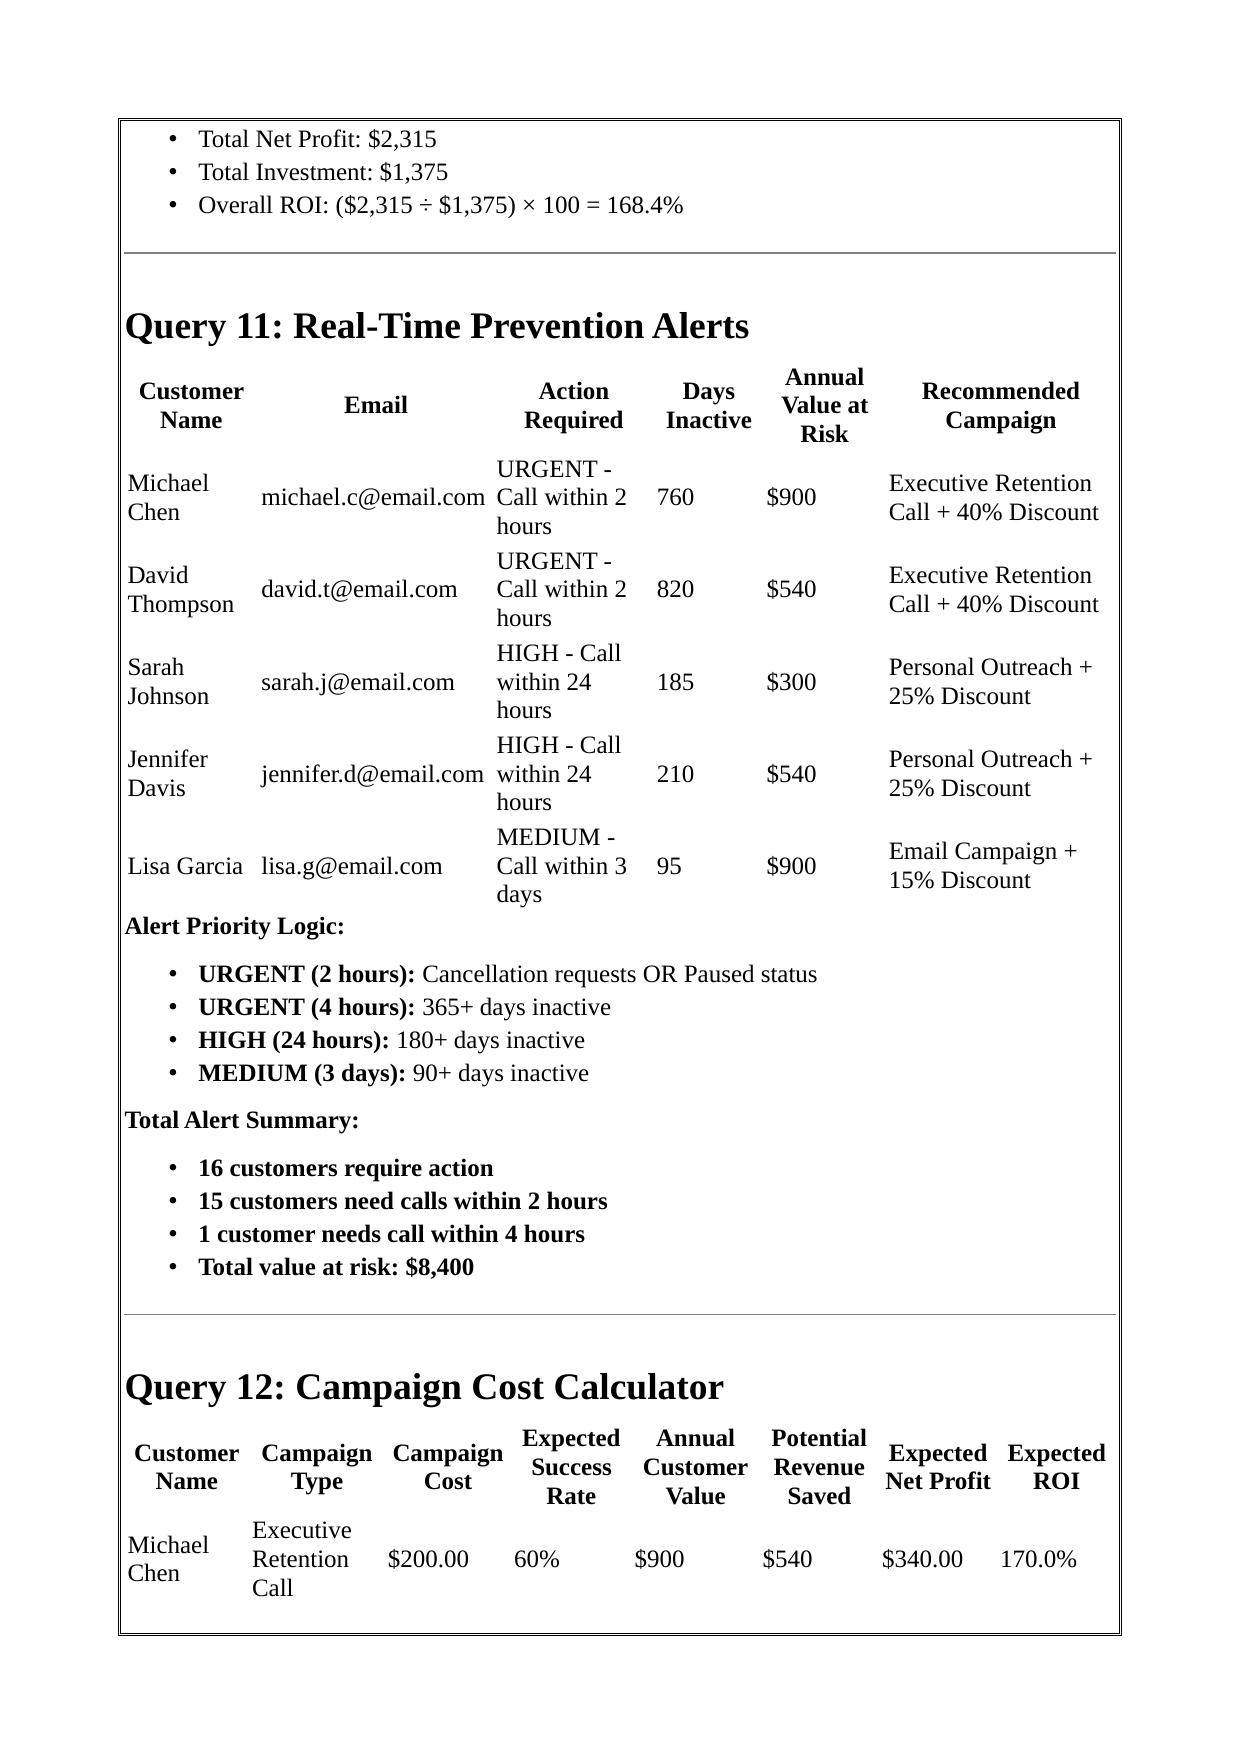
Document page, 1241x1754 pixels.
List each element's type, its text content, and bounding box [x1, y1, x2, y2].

table_header Expected ROI [997, 1420, 1116, 1512]
table_cell $900 [764, 819, 886, 911]
text Alert Priority Logic: [124, 911, 1116, 940]
table_cell Executive Retention Call + 40% Discount [886, 451, 1116, 543]
list URGENT (4 hours): 365+ days inactive [169, 992, 1116, 1021]
table_cell $540 [764, 727, 886, 819]
list 1 customer needs call within 4 hours [169, 1219, 1116, 1248]
list Total Net Profit: $2,315 [169, 124, 1116, 153]
table_cell 820 [654, 543, 763, 635]
table_cell 60% [511, 1513, 631, 1604]
list 15 customers need calls within 2 hours [169, 1186, 1116, 1215]
table_cell 760 [654, 451, 763, 543]
table_header Annual Customer Value [631, 1420, 759, 1512]
table_cell $900 [631, 1513, 759, 1604]
list 16 customers require action [169, 1153, 1116, 1182]
table_cell sarah.j@email.com [258, 635, 493, 727]
list Overall ROI: ($2,315 ÷ $1,375) × 100 = 168.4% [169, 190, 1116, 219]
table_cell lisa.g@email.com [258, 819, 493, 911]
table_cell 95 [654, 819, 763, 911]
list URGENT (2 hours): Cancellation requests OR Paused status [169, 959, 1116, 987]
list Total value at risk: $8,400 [169, 1252, 1116, 1281]
table_cell $900 [764, 451, 886, 543]
table_header Customer Name [124, 359, 258, 451]
table_cell Email Campaign + 15% Discount [886, 819, 1116, 911]
table_header Customer Name [124, 1420, 249, 1512]
subtitle Query 12: Campaign Cost Calculator [124, 1365, 1116, 1408]
table_cell 170.0% [997, 1513, 1116, 1604]
table_header Expected Net Profit [879, 1420, 997, 1512]
table_cell HIGH - Call within 24 hours [494, 635, 654, 727]
table_cell $540 [764, 543, 886, 635]
list Total Investment: $1,375 [169, 157, 1116, 186]
table_cell Michael Chen [124, 451, 258, 543]
table_cell Executive Retention Call [249, 1513, 385, 1604]
table_header Email [258, 359, 493, 451]
table_cell $540 [759, 1513, 879, 1604]
table_cell jennifer.d@email.com [258, 727, 493, 819]
list HIGH (24 hours): 180+ days inactive [169, 1025, 1116, 1053]
table_cell $340.00 [879, 1513, 997, 1604]
table_cell $300 [764, 635, 886, 727]
table_cell Jennifer Davis [124, 727, 258, 819]
table_header Days Inactive [654, 359, 763, 451]
table_cell Lisa Garcia [124, 819, 258, 911]
table_cell david.t@email.com [258, 543, 493, 635]
table_cell Executive Retention Call + 40% Discount [886, 543, 1116, 635]
table_cell Personal Outreach + 25% Discount [886, 727, 1116, 819]
table_header Campaign Cost [385, 1420, 511, 1512]
text Total Alert Summary: [124, 1105, 1116, 1134]
table_header Potential Revenue Saved [759, 1420, 879, 1512]
table_cell David Thompson [124, 543, 258, 635]
table_cell Personal Outreach + 25% Discount [886, 635, 1116, 727]
table_cell MEDIUM - Call within 3 days [494, 819, 654, 911]
table_cell 210 [654, 727, 763, 819]
table_cell 185 [654, 635, 763, 727]
list MEDIUM (3 days): 90+ days inactive [169, 1058, 1116, 1087]
table_cell URGENT - Call within 2 hours [494, 451, 654, 543]
table_header Campaign Type [249, 1420, 385, 1512]
table_cell HIGH - Call within 24 hours [494, 727, 654, 819]
table_cell $200.00 [385, 1513, 511, 1604]
table_header Expected Success Rate [511, 1420, 631, 1512]
table_header Annual Value at Risk [764, 359, 886, 451]
table_header Recommended Campaign [886, 359, 1116, 451]
table_header Action Required [494, 359, 654, 451]
table_cell URGENT - Call within 2 hours [494, 543, 654, 635]
table_cell Sarah Johnson [124, 635, 258, 727]
table_cell michael.c@email.com [258, 451, 493, 543]
subtitle Query 11: Real-Time Prevention Alerts [124, 303, 1116, 346]
table_cell Michael Chen [124, 1513, 249, 1604]
